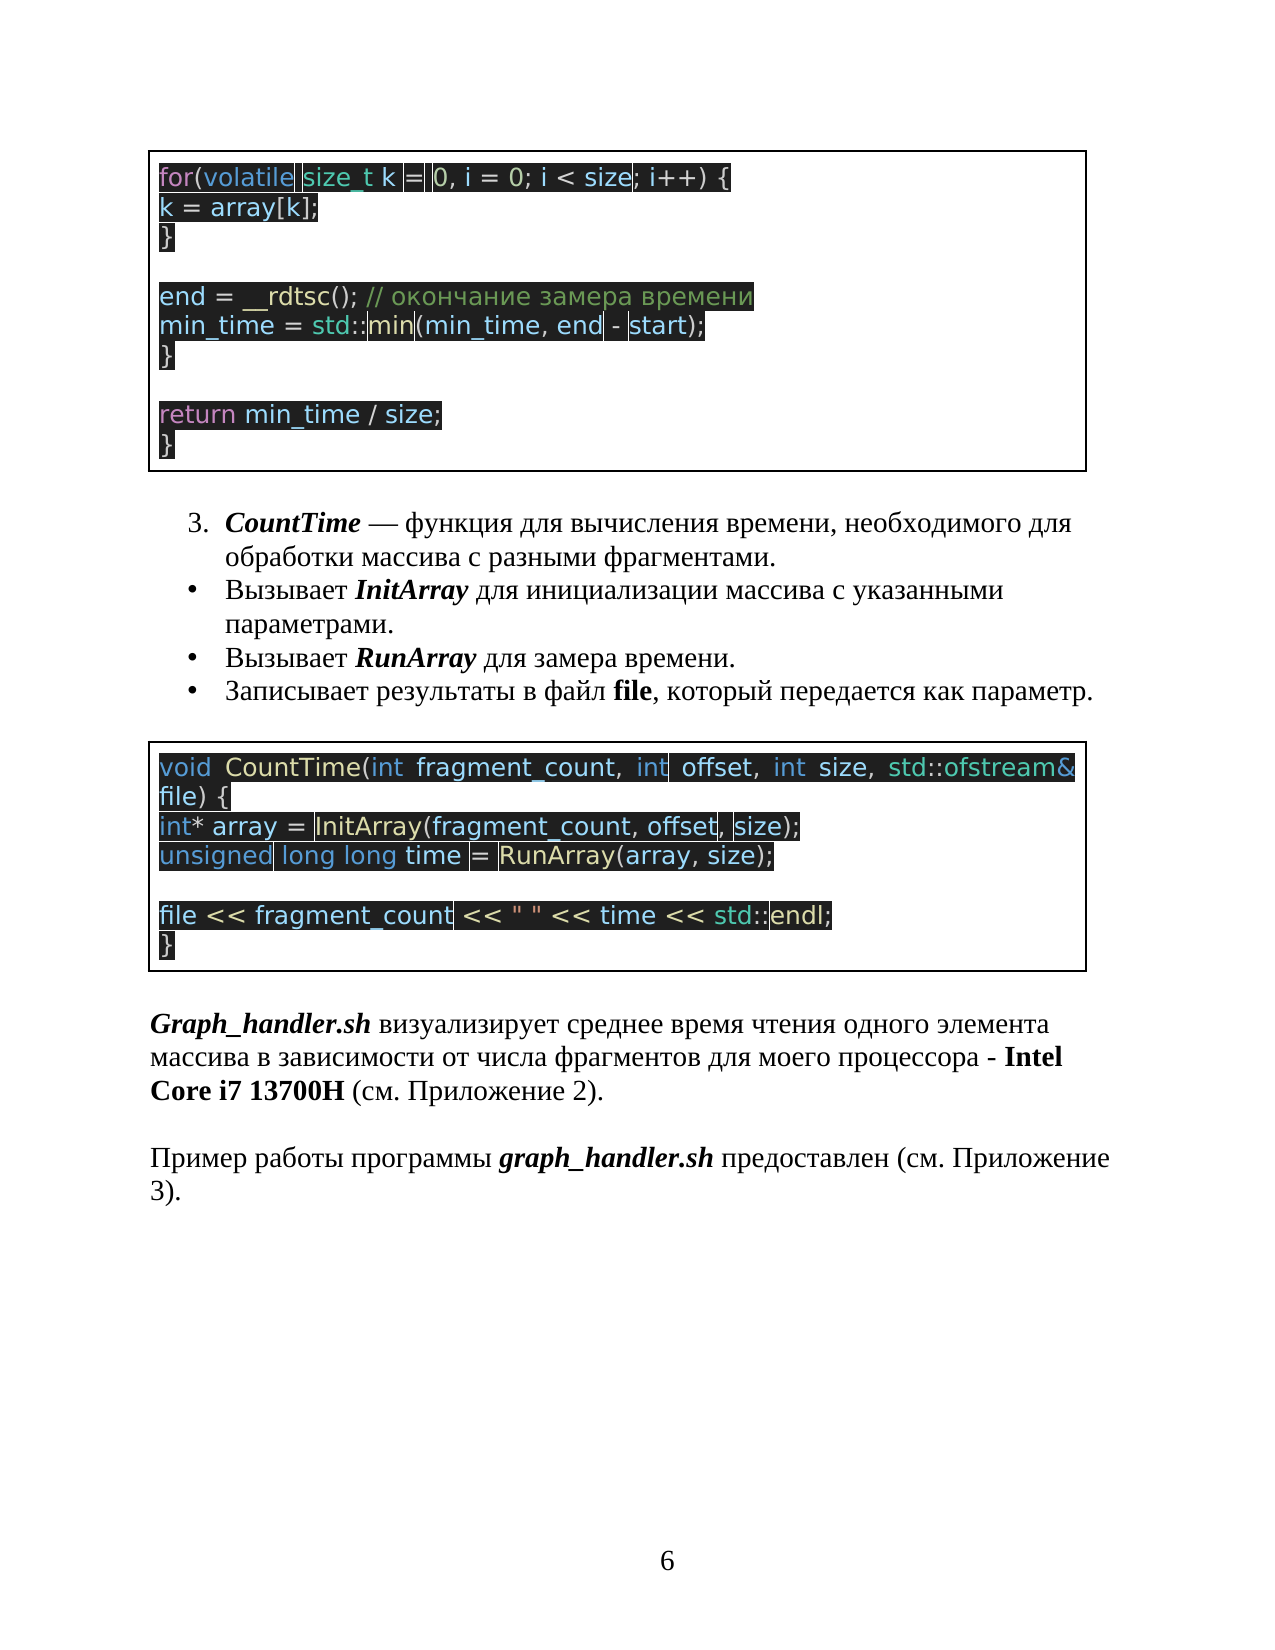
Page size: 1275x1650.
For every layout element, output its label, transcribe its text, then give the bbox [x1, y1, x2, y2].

table_header for(volatile size_t k = 0, i = 0; i < size; i++) { k = array[k]; } end = __rdtsc(); // окончание замера времени min_time = std::min(min_time, end - start); } return min_time / size; } [150, 152, 1085, 470]
list Записывает результаты в файл file, который передается как параметр. [187, 673, 1125, 707]
text Пример работы программы graph_handler.sh предоставлен (см. Приложение 3). [150, 1140, 1125, 1241]
list Вызывает InitArray для инициализации массива с указанными параметрами. [187, 572, 1125, 640]
text Graph_handler.sh визуализирует среднее время чтения одного элемента массива в зависимости от числа фрагментов для моего процессора - Intel Core i7 13700H (см. Приложение 2). [150, 1006, 1125, 1106]
list Вызывает RunArray для замера времени. [187, 640, 1125, 673]
table_header void CountTime(int fragment_count, int offset, int size, std::ofstream& file) { int* array = InitArray(fragment_count, offset, size); unsigned long long time = RunArray(array, size); file << fragment_count << " " << time << std::endl; } [150, 743, 1085, 970]
list CountTime — функция для вычисления времени, необходимого для обработки массива с разными фрагментами. [187, 505, 1125, 572]
